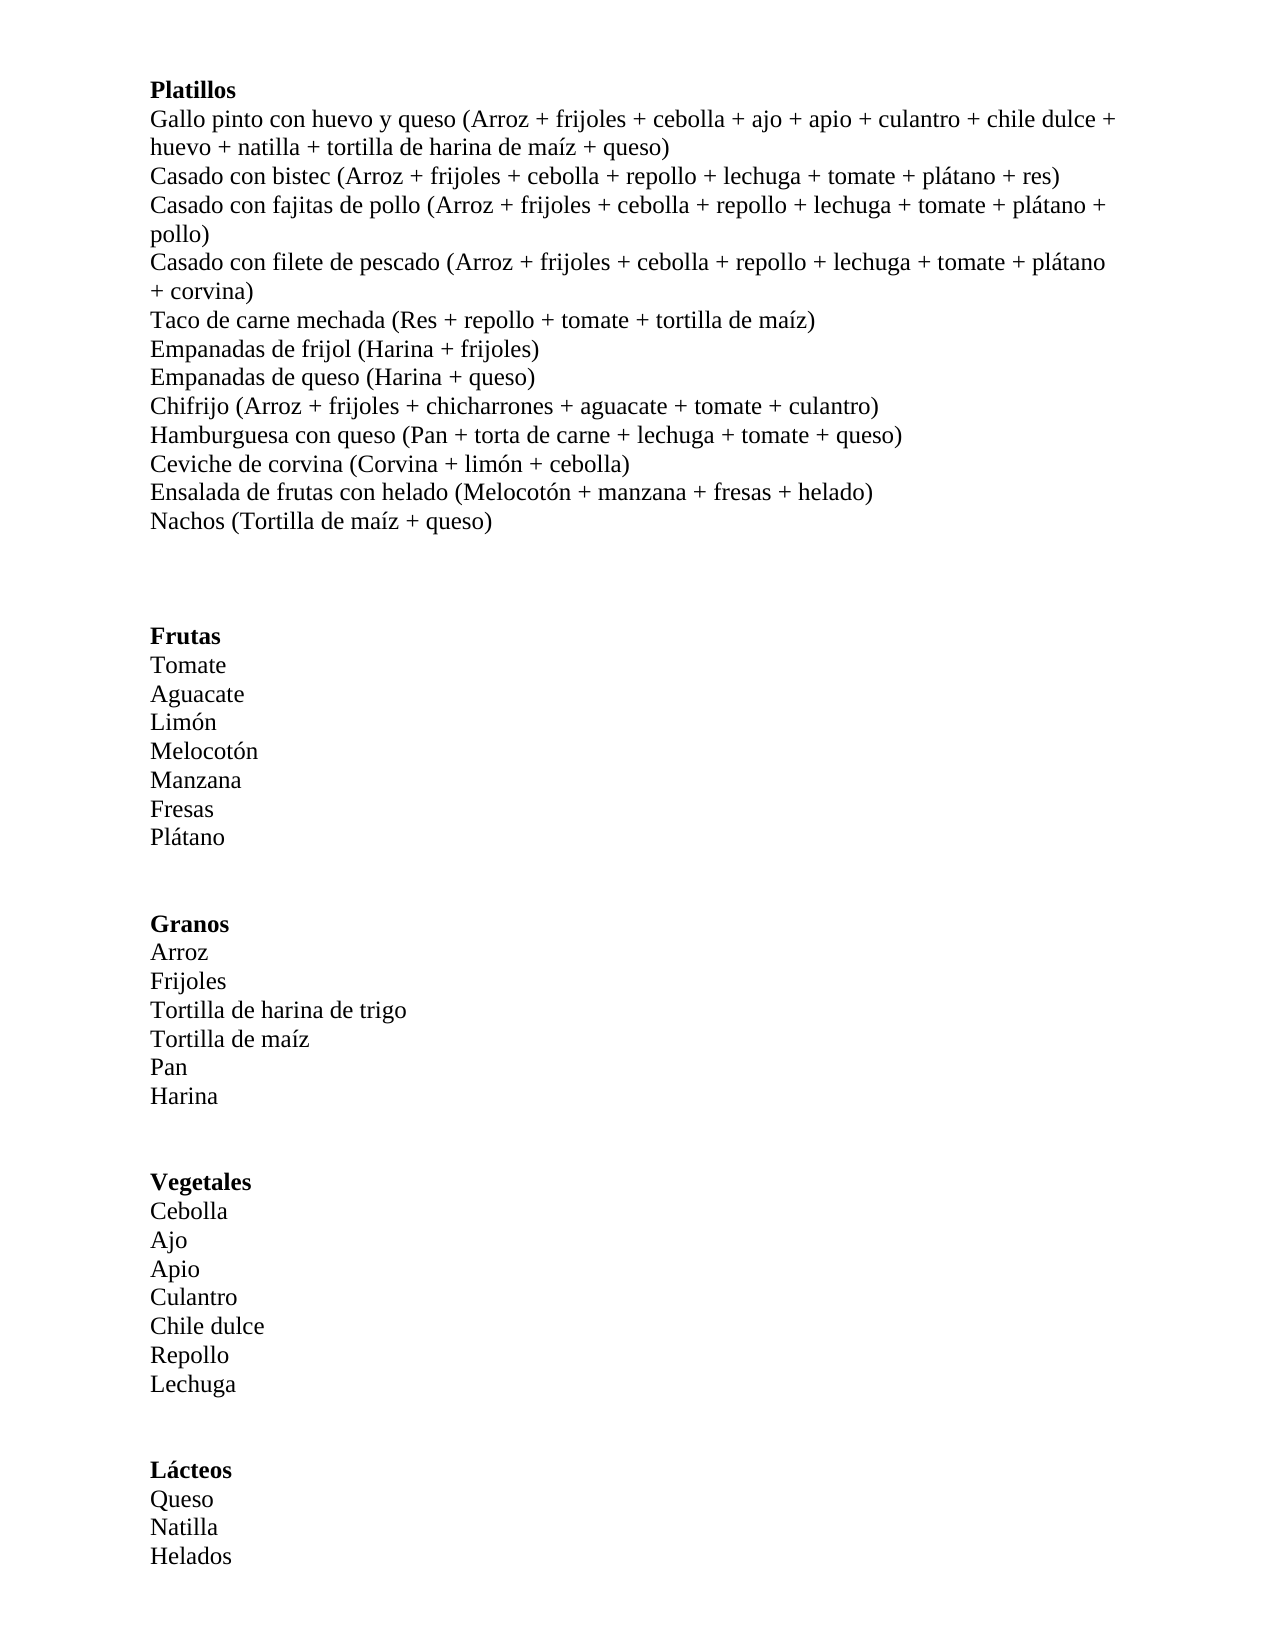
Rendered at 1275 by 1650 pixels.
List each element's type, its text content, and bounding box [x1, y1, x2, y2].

text Pan [150, 1052, 1125, 1081]
text Vegetales [150, 1167, 1125, 1196]
text Limón [150, 707, 1125, 736]
text Casado con bistec (Arroz + frijoles + cebolla + repollo + lechuga + tomate + plátano + res) [150, 161, 1125, 190]
text Queso [150, 1484, 1125, 1512]
text Plátano [150, 822, 1125, 851]
text Apio [150, 1254, 1125, 1282]
text Fresas [150, 794, 1125, 822]
text Helados [150, 1541, 1125, 1570]
text Ensalada de frutas con helado (Melocotón + manzana + fresas + helado) [150, 477, 1125, 506]
text Casado con fajitas de pollo (Arroz + frijoles + cebolla + repollo + lechuga + tomate + plátano + pollo) [150, 190, 1125, 247]
text Aguacate [150, 679, 1125, 707]
text Taco de carne mechada (Res + repollo + tomate + tortilla de maíz) [150, 305, 1125, 334]
text Frutas [150, 621, 1125, 650]
text Manzana [150, 765, 1125, 794]
text Nachos (Tortilla de maíz + queso) [150, 506, 1125, 535]
text Casado con filete de pescado (Arroz + frijoles + cebolla + repollo + lechuga + tomate + plátano + corvina) [150, 247, 1125, 305]
text Harina [150, 1081, 1125, 1110]
text Gallo pinto con huevo y queso (Arroz + frijoles + cebolla + ajo + apio + culantro + chile dulce + huevo + natilla + tortilla de harina de maíz + queso) [150, 104, 1125, 161]
text Hamburguesa con queso (Pan + torta de carne + lechuga + tomate + queso) [150, 420, 1125, 449]
text Tortilla de maíz [150, 1024, 1125, 1052]
text Frijoles [150, 966, 1125, 995]
text Repollo [150, 1340, 1125, 1369]
text Ceviche de corvina (Corvina + limón + cebolla) [150, 449, 1125, 477]
text Tomate [150, 650, 1125, 679]
text Tortilla de harina de trigo [150, 995, 1125, 1024]
text Empanadas de queso (Harina + queso) [150, 362, 1125, 391]
text Melocotón [150, 736, 1125, 765]
text Lácteos [150, 1455, 1125, 1484]
text Cebolla [150, 1196, 1125, 1225]
text Arroz [150, 937, 1125, 966]
text Platillos [150, 75, 1125, 104]
text Empanadas de frijol (Harina + frijoles) [150, 334, 1125, 362]
text Ajo [150, 1225, 1125, 1254]
text Lechuga [150, 1369, 1125, 1397]
text Chile dulce [150, 1311, 1125, 1340]
text Chifrijo (Arroz + frijoles + chicharrones + aguacate + tomate + culantro) [150, 391, 1125, 420]
text Granos [150, 909, 1125, 937]
text Natilla [150, 1512, 1125, 1541]
text Culantro [150, 1282, 1125, 1311]
